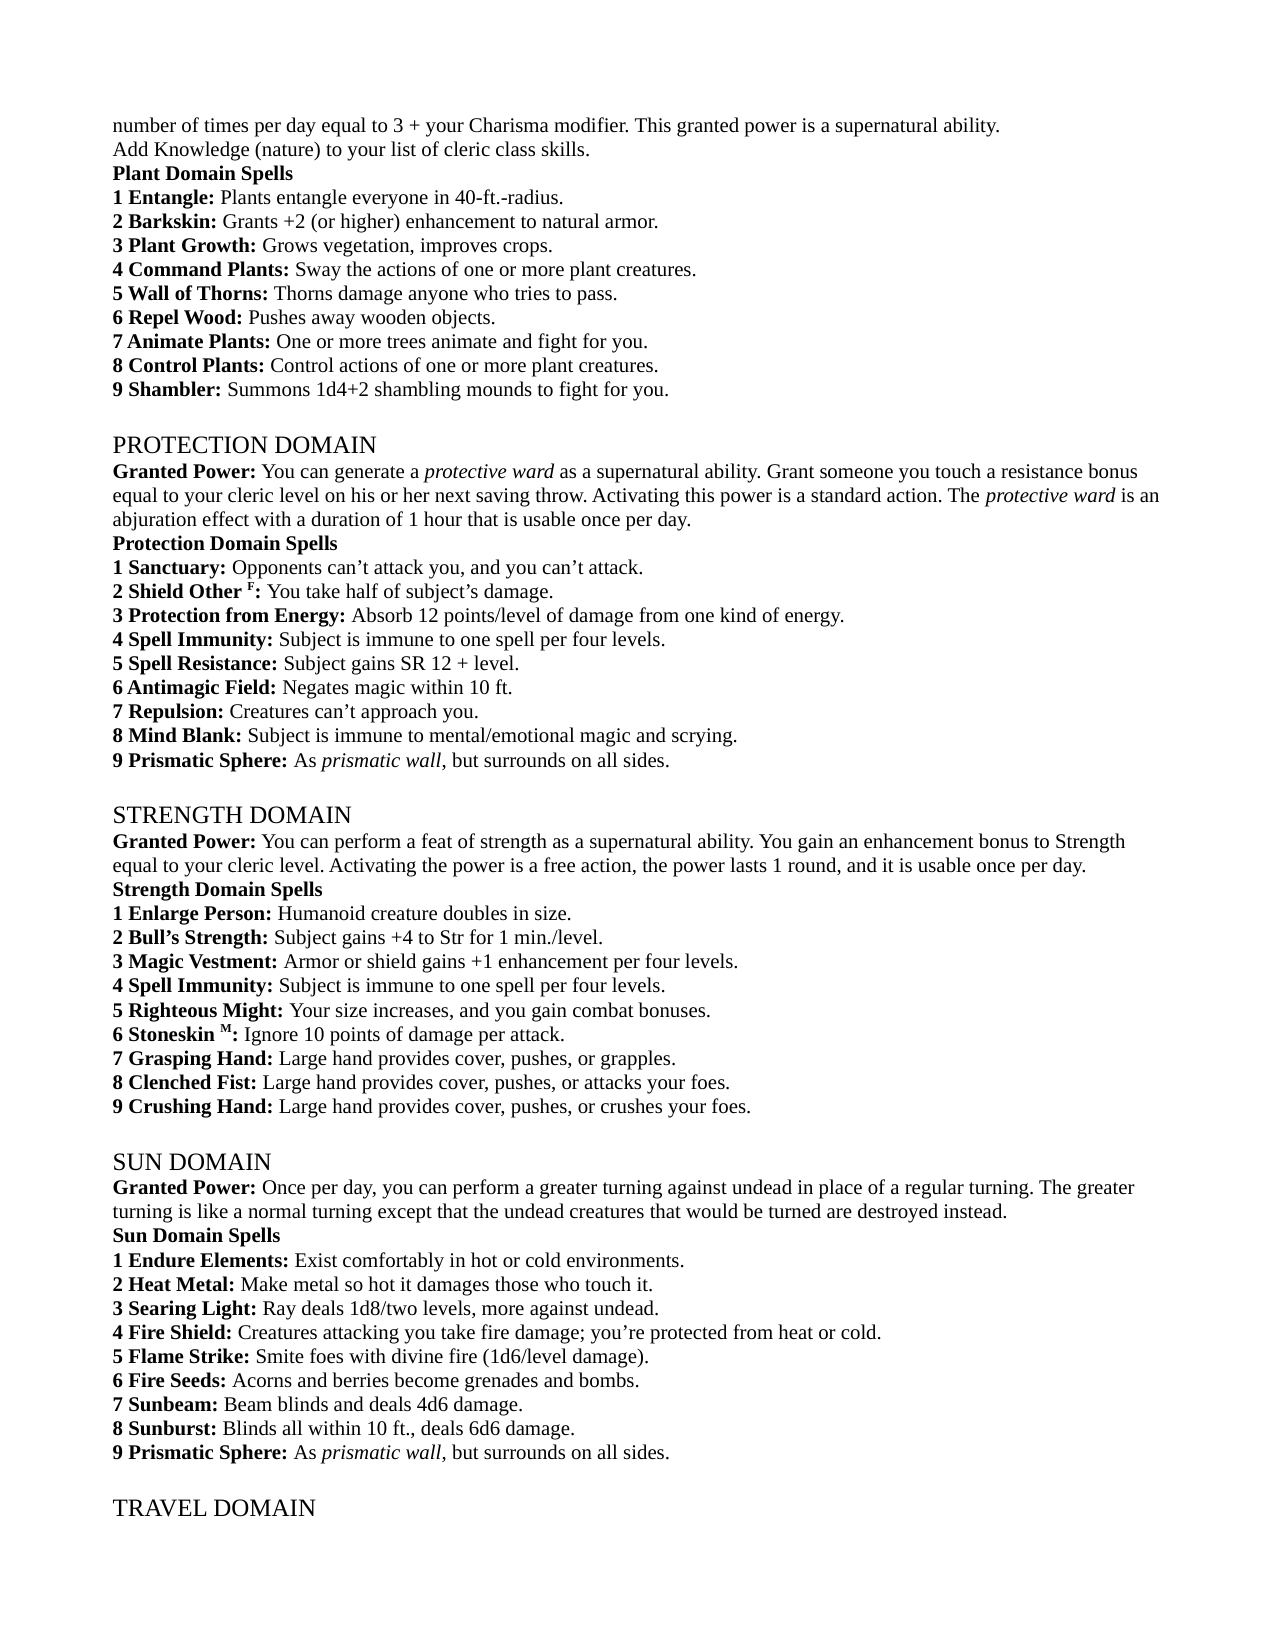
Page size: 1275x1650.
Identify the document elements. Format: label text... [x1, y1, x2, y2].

text 1 Sanctuary: Opponents can’t attack you, and you can’t attack. [112, 555, 1162, 579]
text 2 Barkskin: Grants +2 (or higher) enhancement to natural armor. [112, 209, 1162, 233]
text PROTECTION DOMAIN [112, 430, 1162, 459]
text 5 Spell Resistance: Subject gains SR 12 + level. [112, 651, 1162, 675]
text 9 Prismatic Sphere: As prismatic wall, but surrounds on all sides. [112, 747, 1162, 772]
text 3 Magic Vestment: Armor or shield gains +1 enhancement per four levels. [112, 949, 1162, 973]
text 3 Protection from Energy: Absorb 12 points/level of damage from one kind of energy. [112, 603, 1162, 627]
text 3 Plant Growth: Grows vegetation, improves crops. [112, 233, 1162, 257]
text 4 Spell Immunity: Subject is immune to one spell per four levels. [112, 627, 1162, 651]
text 4 Fire Shield: Creatures attacking you take fire damage; you’re protected from heat or cold. [112, 1320, 1162, 1344]
text 5 Flame Strike: Smite foes with divine fire (1d6/level damage). [112, 1344, 1162, 1368]
text 7 Repulsion: Creatures can’t approach you. [112, 699, 1162, 723]
text 9 Shambler: Summons 1d4+2 shambling mounds to fight for you. [112, 377, 1162, 401]
text 8 Sunburst: Blinds all within 10 ft., deals 6d6 damage. [112, 1416, 1162, 1440]
text 7 Sunbeam: Beam blinds and deals 4d6 damage. [112, 1392, 1162, 1416]
text 8 Mind Blank: Subject is immune to mental/emotional magic and scrying. [112, 723, 1162, 747]
text 4 Command Plants: Sway the actions of one or more plant creatures. [112, 257, 1162, 281]
text Granted Power: Once per day, you can perform a greater turning against undead in place of a regular turning. The greater turning is like a normal turning except that the undead creatures that would be turned are destroyed instead. [112, 1175, 1162, 1223]
text 4 Spell Immunity: Subject is immune to one spell per four levels. [112, 973, 1162, 997]
text TRAVEL DOMAIN [112, 1493, 1162, 1522]
text 8 Clenched Fist: Large hand provides cover, pushes, or attacks your foes. [112, 1070, 1162, 1094]
text 7 Grasping Hand: Large hand provides cover, pushes, or grapples. [112, 1046, 1162, 1070]
text 8 Control Plants: Control actions of one or more plant creatures. [112, 353, 1162, 377]
text STRENGTH DOMAIN [112, 800, 1162, 829]
text 9 Crushing Hand: Large hand provides cover, pushes, or crushes your foes. [112, 1094, 1162, 1118]
text SUN DOMAIN [112, 1147, 1162, 1175]
text 1 Entangle: Plants entangle everyone in 40-ft.-radius. [112, 185, 1162, 209]
text 2 Shield Other F: You take half of subject’s damage. [112, 579, 1162, 603]
text 7 Animate Plants: One or more trees animate and fight for you. [112, 329, 1162, 353]
text 5 Wall of Thorns: Thorns damage anyone who tries to pass. [112, 281, 1162, 305]
subtitle Plant Domain Spells [112, 161, 1162, 185]
text 6 Antimagic Field: Negates magic within 10 ft. [112, 675, 1162, 699]
text 6 Stoneskin M: Ignore 10 points of damage per attack. [112, 1022, 1162, 1046]
text 3 Searing Light: Ray deals 1d8/two levels, more against undead. [112, 1296, 1162, 1320]
subtitle Protection Domain Spells [112, 531, 1162, 555]
text Granted Power: You can perform a feat of strength as a supernatural ability. You gain an enhancement bonus to Strength equal to your cleric level. Activating the power is a free action, the power lasts 1 round, and it is usable once per day. [112, 829, 1162, 877]
text 5 Righteous Might: Your size increases, and you gain combat bonuses. [112, 997, 1162, 1022]
text 1 Enlarge Person: Humanoid creature doubles in size. [112, 901, 1162, 925]
subtitle Sun Domain Spells [112, 1223, 1162, 1247]
text Add Knowledge (nature) to your list of cleric class skills. [112, 137, 1162, 161]
text 2 Bull’s Strength: Subject gains +4 to Str for 1 min./level. [112, 925, 1162, 949]
text 6 Fire Seeds: Acorns and berries become grenades and bombs. [112, 1368, 1162, 1392]
text number of times per day equal to 3 + your Charisma modifier. This granted power is a supernatural ability. [112, 112, 1162, 137]
text 1 Endure Elements: Exist comfortably in hot or cold environments. [112, 1247, 1162, 1272]
text Granted Power: You can generate a protective ward as a supernatural ability. Grant someone you touch a resistance bonus equal to your cleric level on his or her next saving throw. Activating this power is a standard action. The protective ward is an abjuration effect with a duration of 1 hour that is usable once per day. [112, 459, 1162, 531]
text 6 Repel Wood: Pushes away wooden objects. [112, 305, 1162, 329]
subtitle Strength Domain Spells [112, 877, 1162, 901]
text 2 Heat Metal: Make metal so hot it damages those who touch it. [112, 1272, 1162, 1296]
text 9 Prismatic Sphere: As prismatic wall, but surrounds on all sides. [112, 1440, 1162, 1464]
